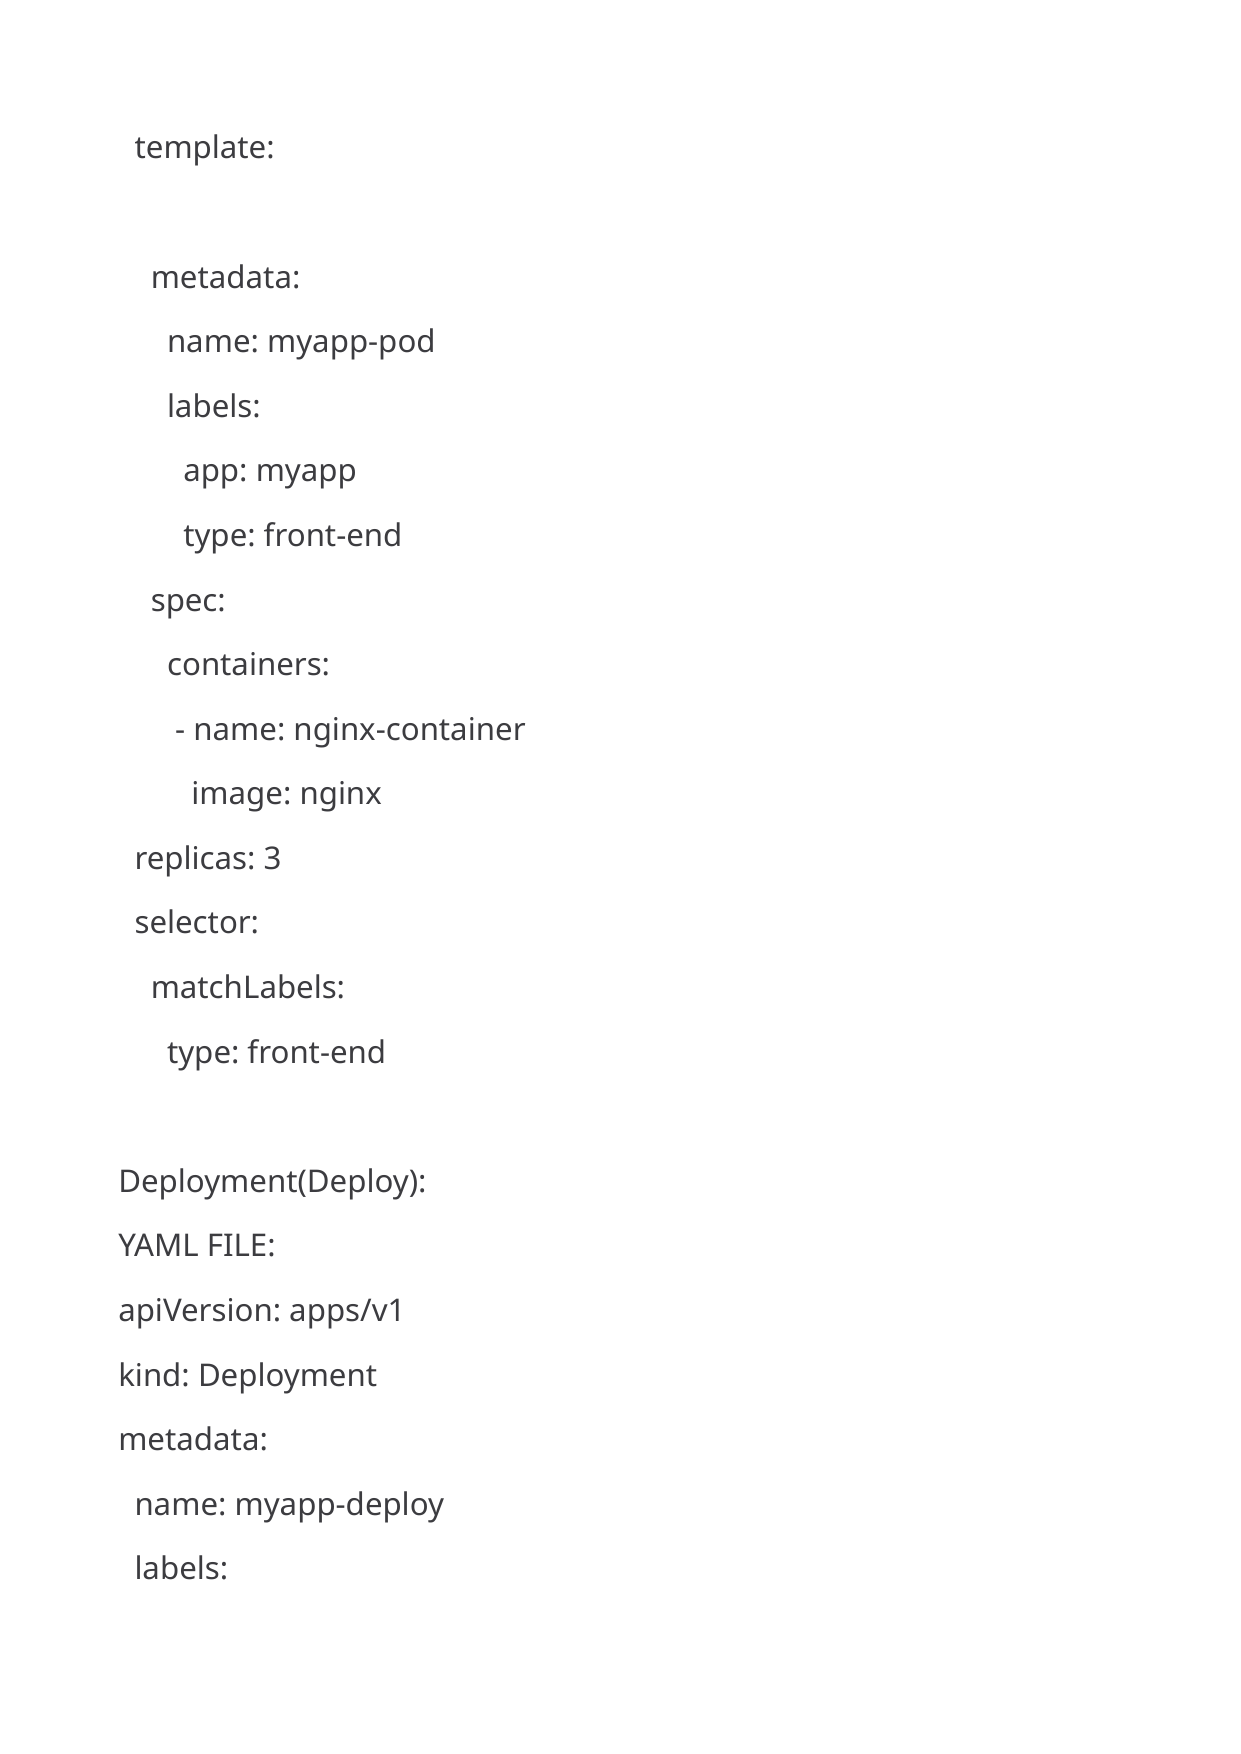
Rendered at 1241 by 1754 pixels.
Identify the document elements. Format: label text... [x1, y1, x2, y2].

text name: myapp-deploy [118, 1474, 1122, 1524]
text app: myapp [118, 441, 1122, 491]
text - name: nginx-container [118, 699, 1122, 749]
text selector: [118, 893, 1122, 943]
text labels: [118, 1539, 1122, 1589]
text spec: [118, 570, 1122, 620]
text Deployment(Deploy): [118, 1151, 1122, 1201]
text matchLabels: [118, 958, 1122, 1008]
text type: front-end [118, 1022, 1122, 1072]
text replicas: 3 [118, 828, 1122, 878]
text name: myapp-pod [118, 312, 1122, 362]
text labels: [118, 376, 1122, 426]
text YAML FILE: [118, 1216, 1122, 1266]
text type: front-end [118, 506, 1122, 556]
text kind: Deployment [118, 1345, 1122, 1395]
text image: nginx [118, 764, 1122, 814]
text metadata: [118, 247, 1122, 297]
text containers: [118, 635, 1122, 685]
text metadata: [118, 1410, 1122, 1460]
text template: [118, 118, 1122, 168]
text apiVersion: apps/v1 [118, 1281, 1122, 1331]
